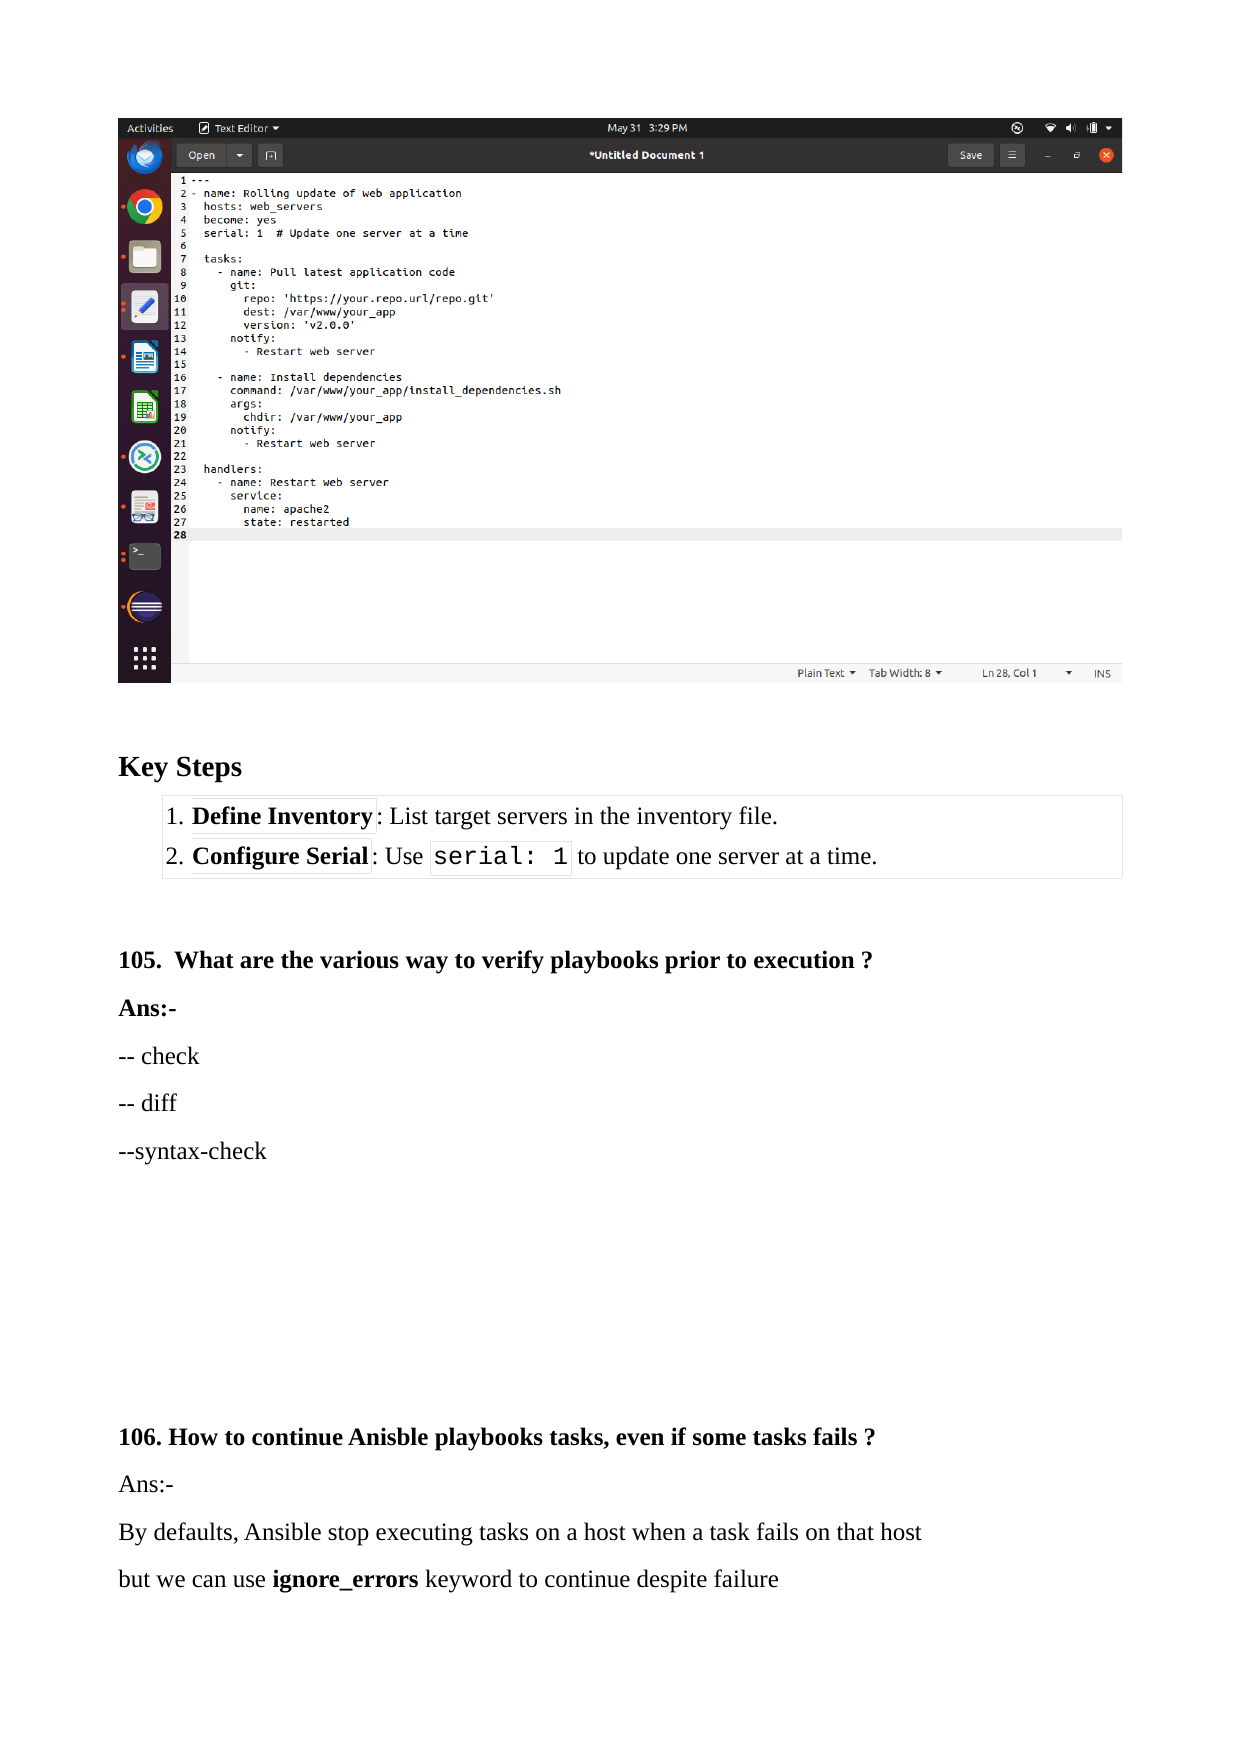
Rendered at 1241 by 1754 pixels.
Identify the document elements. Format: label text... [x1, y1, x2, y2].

text --syntax-check [118, 1136, 1122, 1165]
text -- check [118, 1041, 1122, 1069]
text Ans:- [118, 993, 1122, 1022]
text By defaults, Ansible stop executing tasks on a host when a task fails on that host [118, 1517, 1122, 1546]
picture [118, 118, 1123, 683]
subtitle Key Steps [118, 749, 1122, 782]
text Ans:- [118, 1469, 1122, 1498]
text but we can use ignore_errors keyword to continue despite failure [118, 1564, 1122, 1593]
text 106. How to continue Anisble playbooks tasks, even if some tasks fails ? [118, 1422, 1122, 1450]
list Configure Serial: Use serial: 1 to update one server at a time. [163, 835, 1122, 878]
text 105. What are the various way to verify playbooks prior to execution ? [118, 946, 1122, 974]
list Define Inventory: List target servers in the inventory file. [163, 796, 1122, 833]
text -- diff [118, 1088, 1122, 1117]
